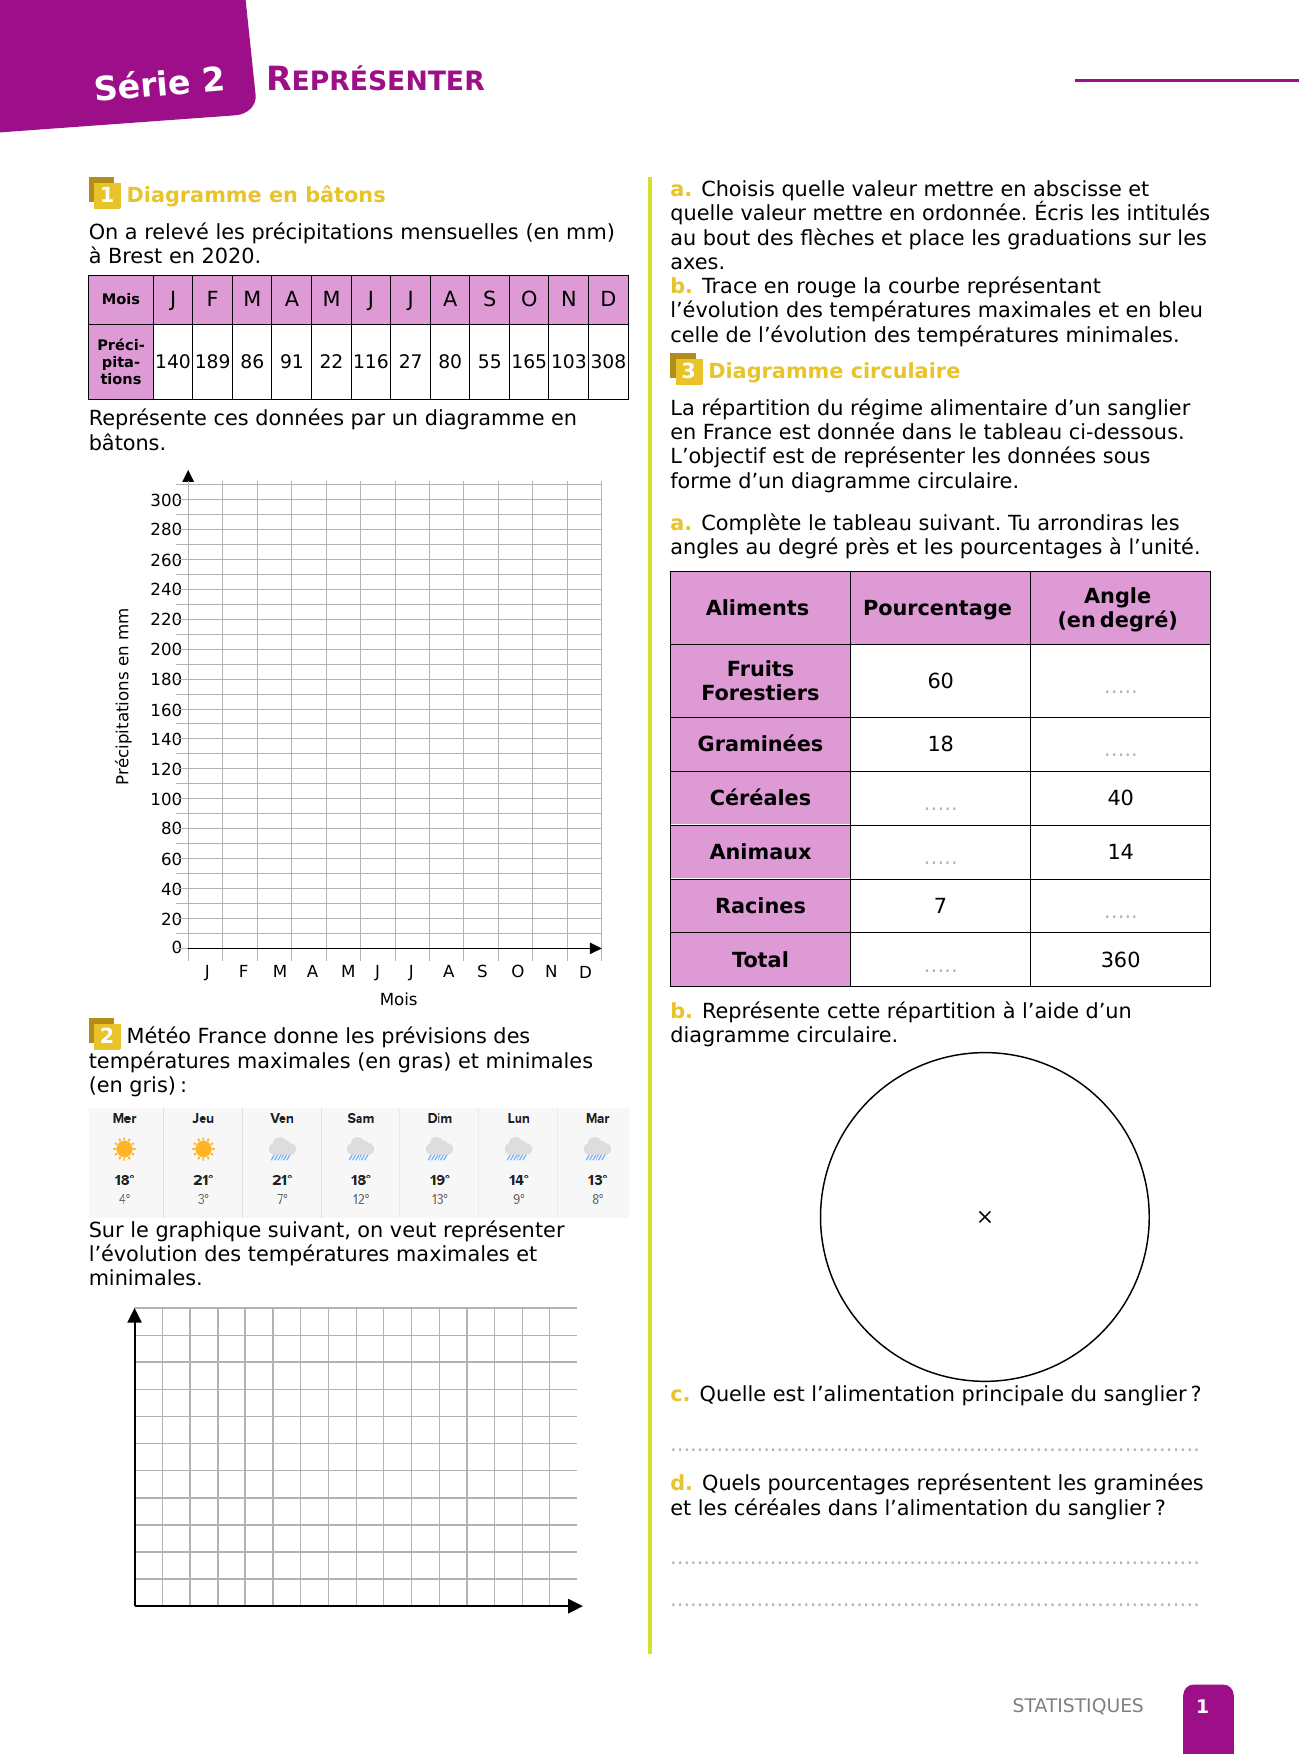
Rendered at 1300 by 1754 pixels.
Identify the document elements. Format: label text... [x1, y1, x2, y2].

table_header J [352, 276, 390, 324]
table_cell 27 [391, 325, 430, 399]
table_cell ….. [1031, 645, 1210, 717]
table_cell Céréales [671, 772, 850, 824]
table_cell 55 [470, 325, 509, 399]
table_header D [589, 276, 628, 324]
table_cell 40 [1031, 772, 1210, 824]
table_header Pourcentage [851, 572, 1030, 644]
picture [88, 1108, 629, 1218]
subtitle Sur le graphique suivant, on veut représenter l’évolution des températures maximales et minimales. [88, 1218, 623, 1291]
list Quelle est l’alimentation principale du sanglier ? [670, 1071, 1211, 1406]
table_cell ….. [851, 933, 1030, 986]
subtitle La répartition du régime alimentaire d’un sanglier en France est donnée dans le tableau ci-dessous. L’objectif est de représenter les données sous forme d’un diagramme circulaire. [670, 396, 1205, 493]
table_cell 91 [272, 325, 311, 399]
table_cell 308 [589, 325, 628, 399]
table_cell Graminées [671, 718, 850, 771]
table_cell 103 [549, 325, 588, 399]
list Représente cette répartition à l’aide d’un diagramme circulaire. [670, 999, 1211, 1047]
table_cell 189 [193, 325, 232, 399]
table_cell 165 [510, 325, 548, 399]
table_cell 60 [851, 645, 1030, 717]
table_cell Racines [671, 880, 850, 932]
table_cell 116 [352, 325, 390, 399]
table_header Mois [89, 276, 153, 324]
list Complète le tableau suivant. Tu arrondiras les angles au degré près et les pourcentages à l’unité. [670, 511, 1211, 559]
table_header F [193, 276, 232, 324]
table_header O [510, 276, 548, 324]
table_cell 7 [851, 880, 1030, 932]
table_cell ….. [851, 826, 1030, 878]
table_cell 14 [1031, 826, 1210, 878]
subtitle Diagramme circulaire [696, 353, 1211, 384]
table_cell ….. [851, 772, 1030, 824]
table_cell 18 [851, 718, 1030, 771]
table_header J [154, 276, 192, 324]
table_cell ….. [1031, 880, 1210, 932]
table_cell 360 [1031, 933, 1210, 986]
table_cell 22 [312, 325, 351, 399]
table_cell 80 [431, 325, 469, 399]
subtitle Météo France donne les prévisions des températures maximales (en gras) et minimales (en gris) : [88, 478, 629, 1098]
table_header M [312, 276, 351, 324]
table_cell 140 [154, 325, 192, 399]
table_cell Fruits Forestiers [671, 645, 850, 717]
table_cell Animaux [671, 826, 850, 878]
list Choisis quelle valeur mettre en abscisse et quelle valeur mettre en ordonnée. Écris les intitulés au bout des flèches et place les graduations sur les axes. [670, 177, 1211, 274]
table_cell 86 [233, 325, 271, 399]
table_header J [391, 276, 430, 324]
table_header Aliments [671, 572, 850, 644]
table_header A [431, 276, 469, 324]
list Trace en rouge la courbe représentant l’évolution des températures maximales et en bleu celle de l’évolution des températures minimales. [670, 274, 1211, 347]
list Quels pourcentages représentent les graminées et les céréales dans l’alimentation du sanglier ? [670, 1471, 1211, 1520]
table_cell Total [671, 933, 850, 986]
table_header A [272, 276, 311, 324]
table_cell ….. [1031, 718, 1210, 771]
subtitle Diagramme en bâtons [114, 177, 629, 208]
subtitle On a relevé les précipitations mensuelles (en mm) à Brest en 2020. [88, 220, 623, 269]
table_header M [233, 276, 271, 324]
table_header Angle (en degré) [1031, 572, 1210, 644]
subtitle Représente ces données par un diagramme en bâtons. [88, 406, 623, 455]
table_cell Pré­ci­pi­ta­tions [89, 325, 153, 399]
table_header N [549, 276, 588, 324]
table_header S [470, 276, 509, 324]
